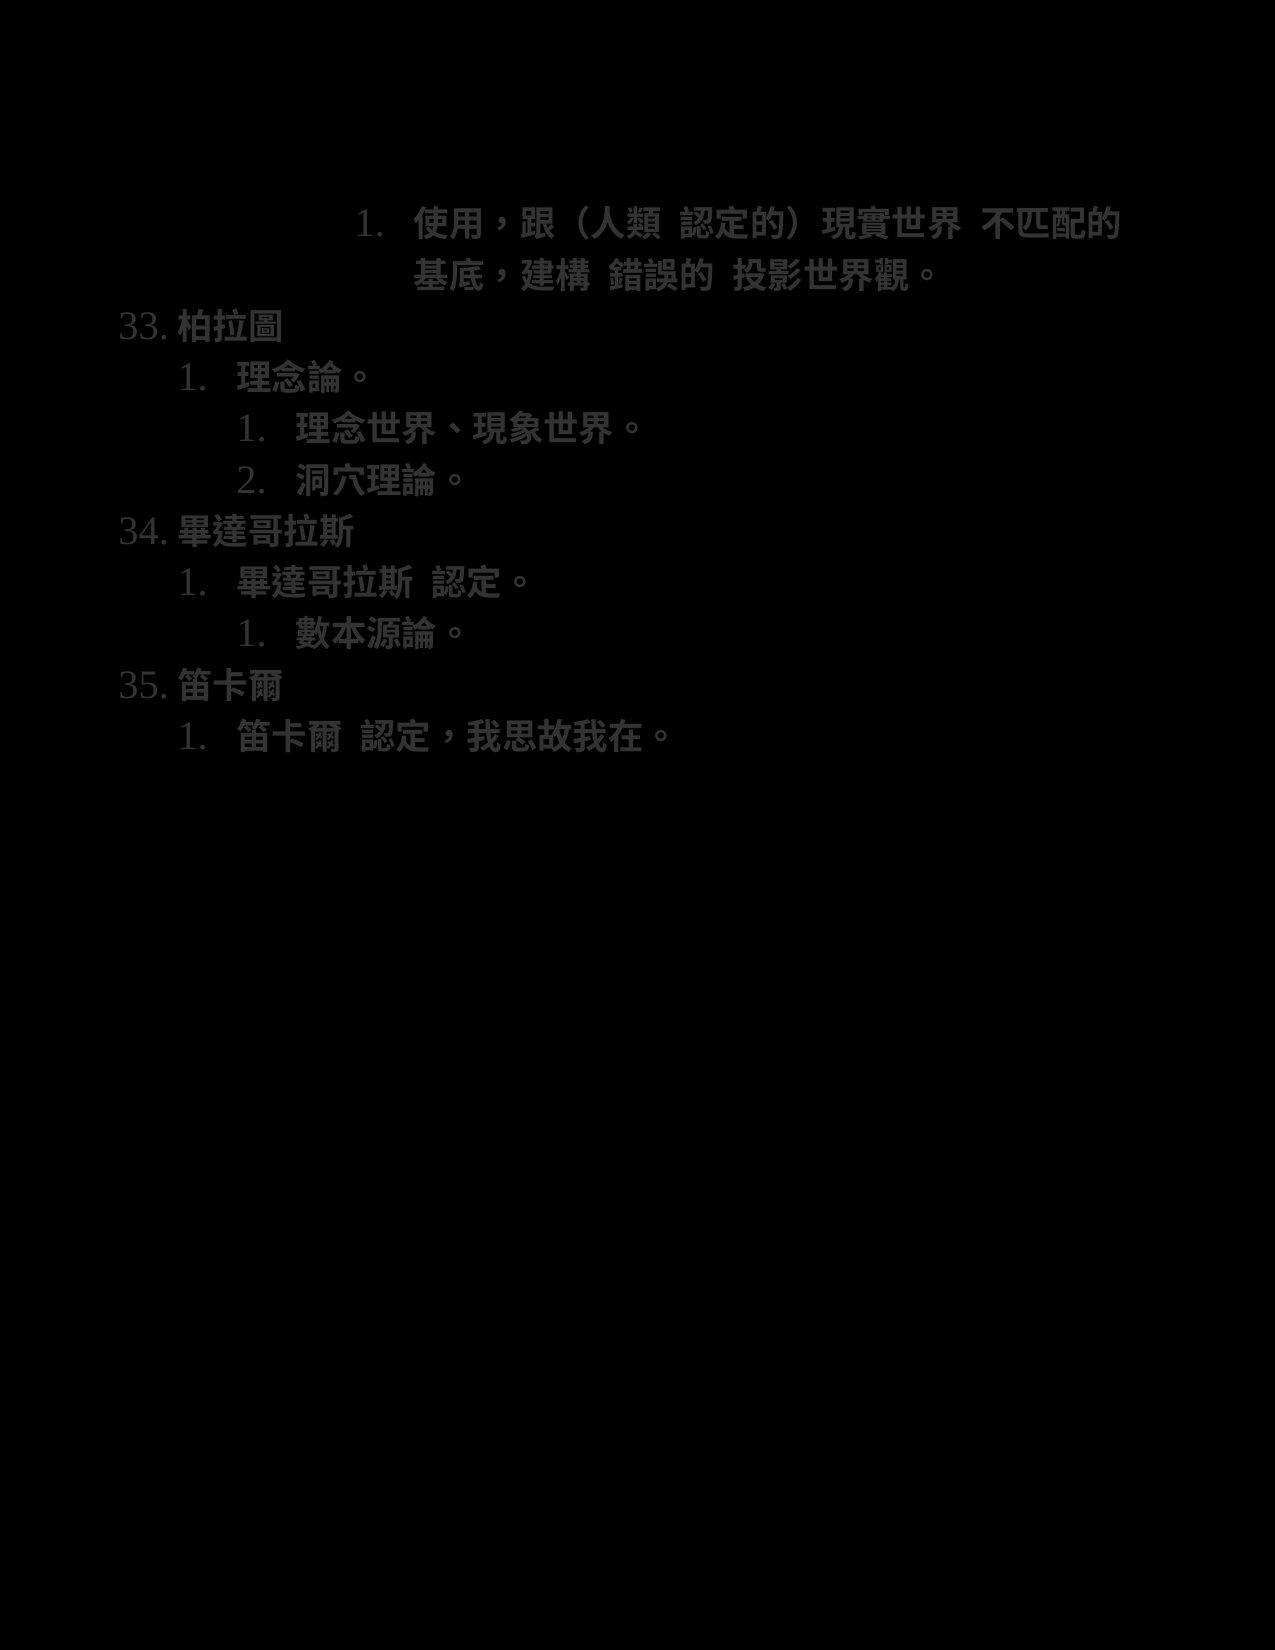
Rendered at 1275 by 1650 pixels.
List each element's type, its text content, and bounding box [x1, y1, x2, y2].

list 洞穴理論。 [236, 452, 1157, 503]
list 畢達哥拉斯 認定。 [177, 554, 1157, 606]
list 笛卡爾 認定，我思故我在。 [177, 708, 1157, 759]
list 數本源論。 [236, 606, 1157, 657]
list 笛卡爾 [118, 657, 1157, 708]
list 柏拉圖 [118, 298, 1157, 349]
list 使用，跟（人類 認定的）現實世界 不匹配的 基底，建構 錯誤的 投影世界觀。 [354, 196, 1157, 298]
list 畢達哥拉斯 [118, 503, 1157, 554]
list 理念論。 [177, 349, 1157, 401]
list 理念世界、現象世界。 [236, 401, 1157, 452]
